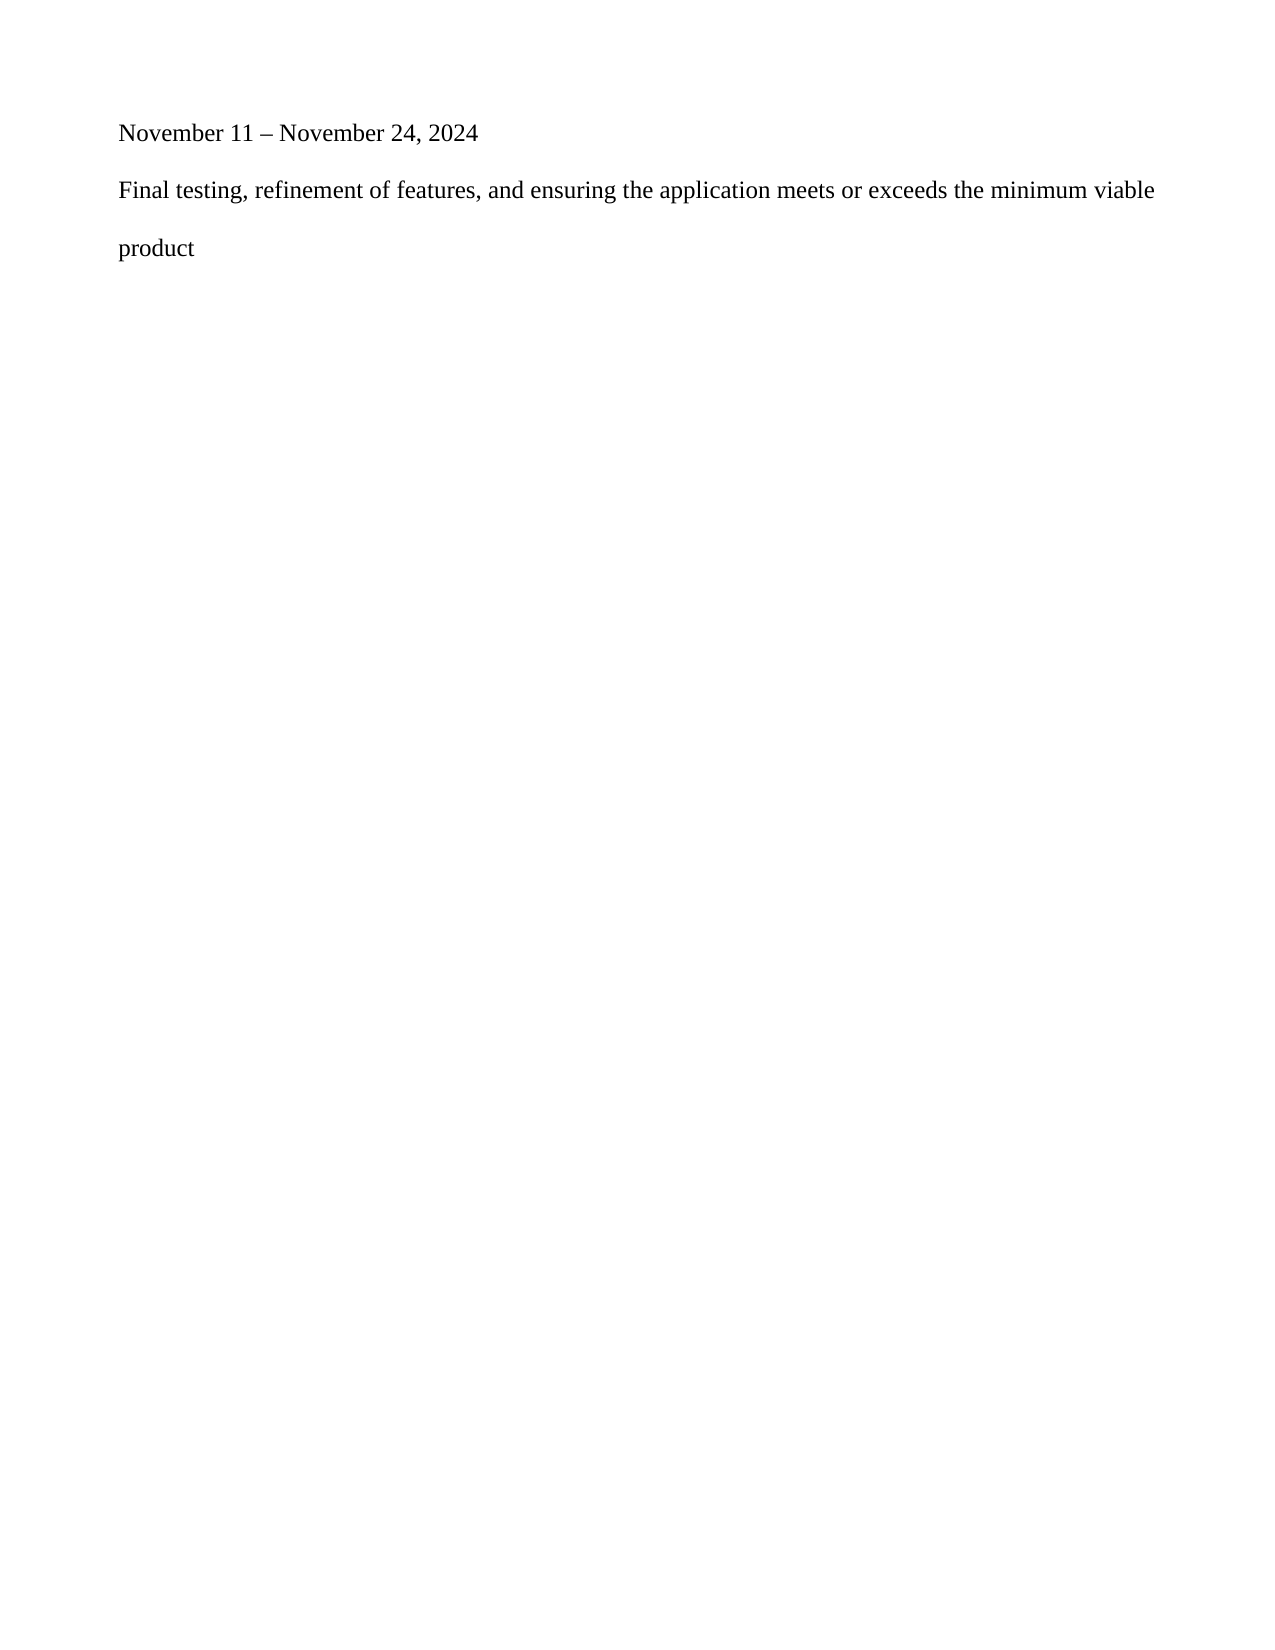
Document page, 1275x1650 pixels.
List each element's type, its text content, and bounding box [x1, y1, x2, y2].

text November 11 – November 24, 2024 [118, 118, 1157, 147]
text Final testing, refinement of features, and ensuring the application meets or exceeds the minimum viable product [118, 176, 1157, 262]
